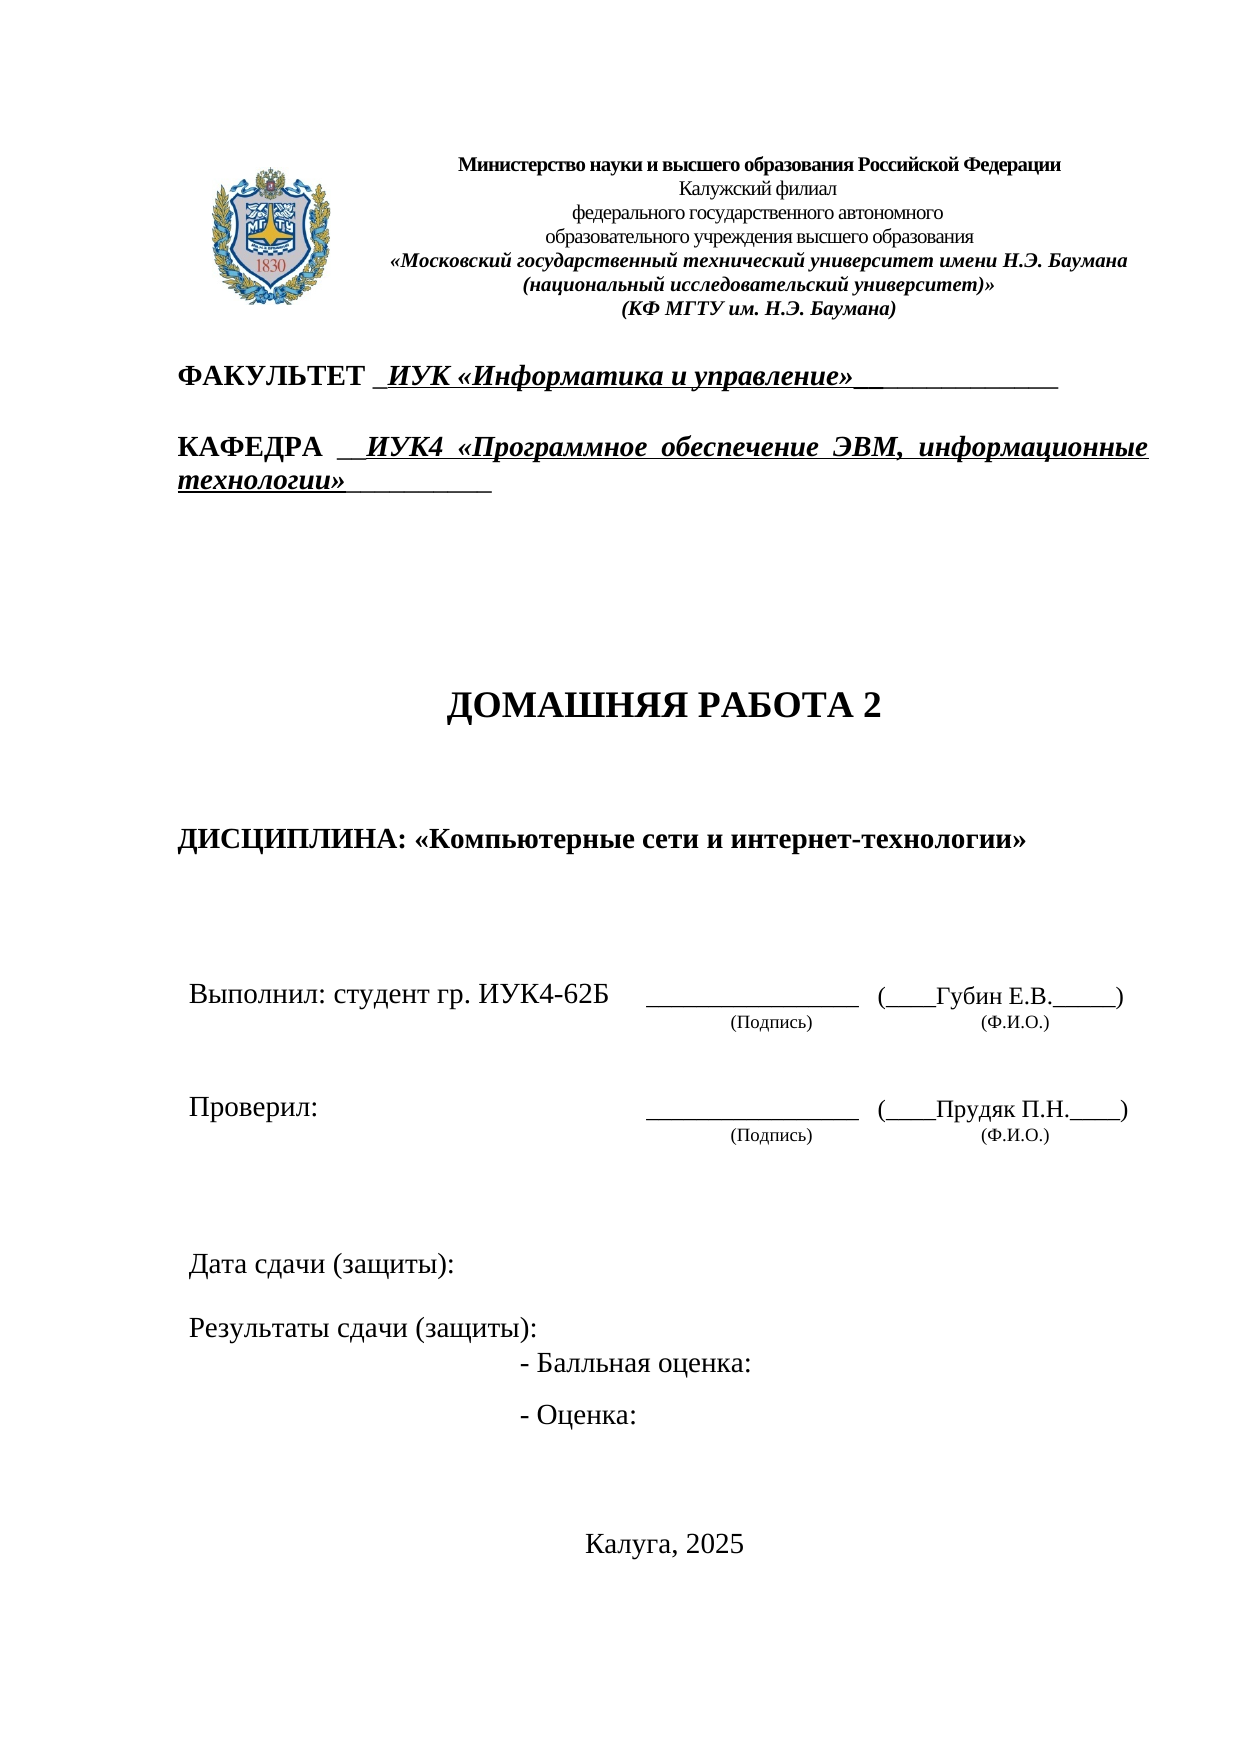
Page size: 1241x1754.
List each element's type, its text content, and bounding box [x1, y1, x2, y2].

table_cell _________________ (____Прудяк П.Н.____) (Подпись) (Ф.И.О.) [635, 1069, 1174, 1182]
table_cell Проверил: [177, 1069, 635, 1182]
text КАФЕДРА __ИУК4 «Программное обеспечение ЭВМ, информационные технологии»__________ [177, 429, 1152, 496]
table_header _________________ (____Губин Е.В._____) (Подпись) (Ф.И.О.) [635, 956, 1174, 1069]
text ФАКУЛЬТЕТ _ИУК «Информатика и управление»______________ [177, 358, 1152, 391]
table_cell [177, 1345, 508, 1459]
text ДИСЦИПЛИНА: «Компьютерные сети и интернет-технологии» [177, 822, 1152, 855]
table_header Министерство науки и высшего образования Российской Федерации Калужский филиал федерального государственного автономного образовательного учреждения высшего образования «Московский государственный технический университет имени Н.Э. Баумана (национальный исследовательский университет)» (КФ МГТУ им. Н.Э. Баумана) [354, 152, 1166, 320]
text Калуга, 2025 [177, 1526, 1152, 1560]
table_cell - Балльная оценка: - Оценка: [508, 1345, 1174, 1459]
text ДОМАШНЯЯ РАБОТА 2 [177, 683, 1152, 726]
table_header Выполнил: студент гр. ИУК4-62Б [177, 956, 635, 1069]
table_header [189, 152, 354, 320]
table_cell Дата сдачи (защиты): Результаты сдачи (защиты): [177, 1182, 1174, 1345]
